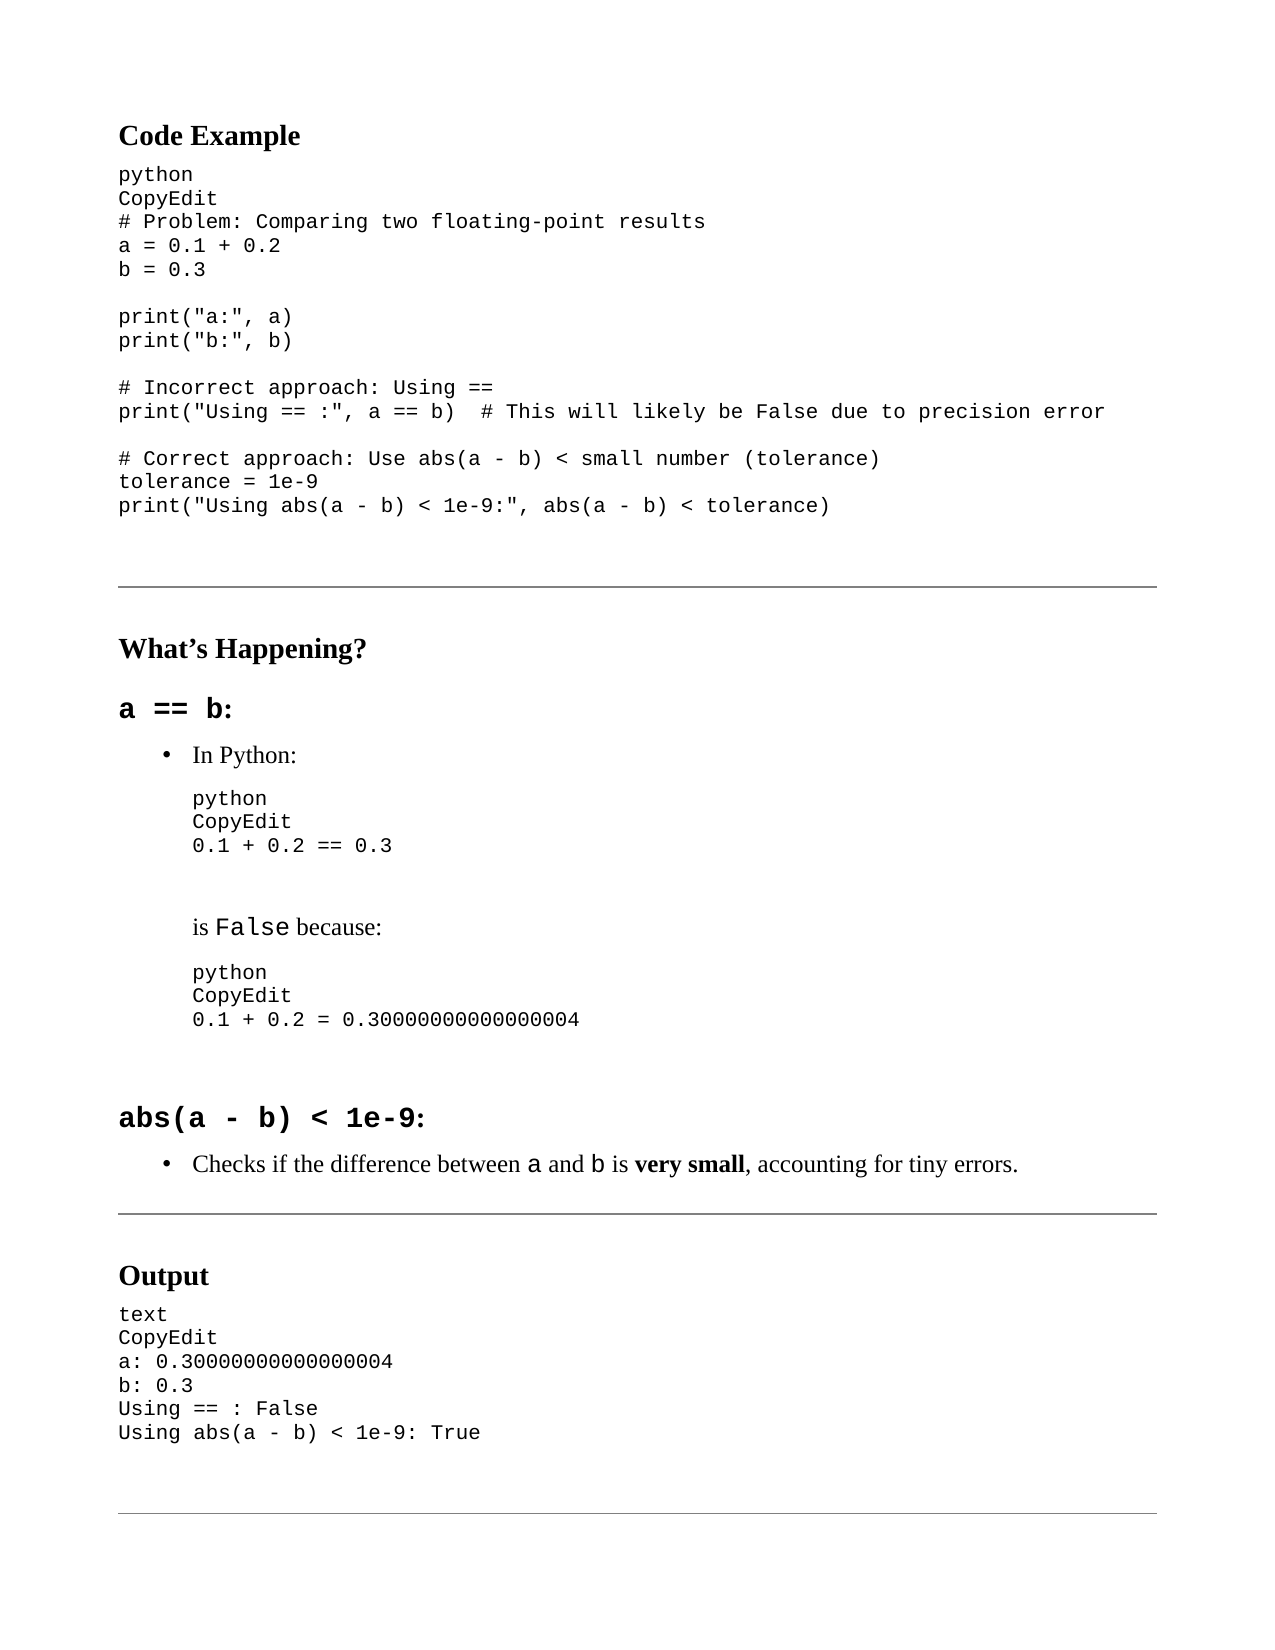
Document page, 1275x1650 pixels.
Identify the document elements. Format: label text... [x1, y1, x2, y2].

text CopyEdit [118, 1327, 1157, 1351]
list python [162, 788, 1157, 811]
text a: 0.30000000000000004 [118, 1351, 1157, 1375]
text # Incorrect approach: Using == [118, 377, 1157, 401]
text print("Using abs(a - b) < 1e-9:", abs(a - b) < tolerance) [118, 495, 1157, 519]
list 0.1 + 0.2 = 0.30000000000000004 [162, 1009, 1157, 1033]
subtitle Output [118, 1258, 1157, 1291]
list CopyEdit [162, 811, 1157, 835]
text print("a:", a) [118, 306, 1157, 330]
subtitle a == b: [118, 691, 1157, 727]
list 0.1 + 0.2 == 0.3 [162, 835, 1157, 858]
subtitle Code Example [118, 118, 1157, 152]
text Using == : False [118, 1398, 1157, 1422]
list python [162, 962, 1157, 985]
list CopyEdit [162, 985, 1157, 1009]
text a = 0.1 + 0.2 [118, 235, 1157, 259]
text print("b:", b) [118, 330, 1157, 353]
text b = 0.3 [118, 259, 1157, 282]
text # Problem: Comparing two floating-point results [118, 211, 1157, 235]
text text [118, 1304, 1157, 1327]
subtitle What’s Happening? [118, 631, 1157, 664]
text tolerance = 1e-9 [118, 472, 1157, 495]
list is False because: [162, 912, 1157, 942]
text python [118, 164, 1157, 188]
list In Python: [162, 740, 1157, 769]
list Checks if the difference between a and b is very small, accounting for tiny errors. [162, 1149, 1157, 1180]
text # Correct approach: Use abs(a - b) < small number (tolerance) [118, 448, 1157, 472]
text print("Using == :", a == b) # This will likely be False due to precision error [118, 401, 1157, 424]
subtitle abs(a - b) < 1e-9: [118, 1100, 1157, 1136]
text Using abs(a - b) < 1e-9: True [118, 1422, 1157, 1446]
text CopyEdit [118, 188, 1157, 211]
text b: 0.3 [118, 1375, 1157, 1398]
